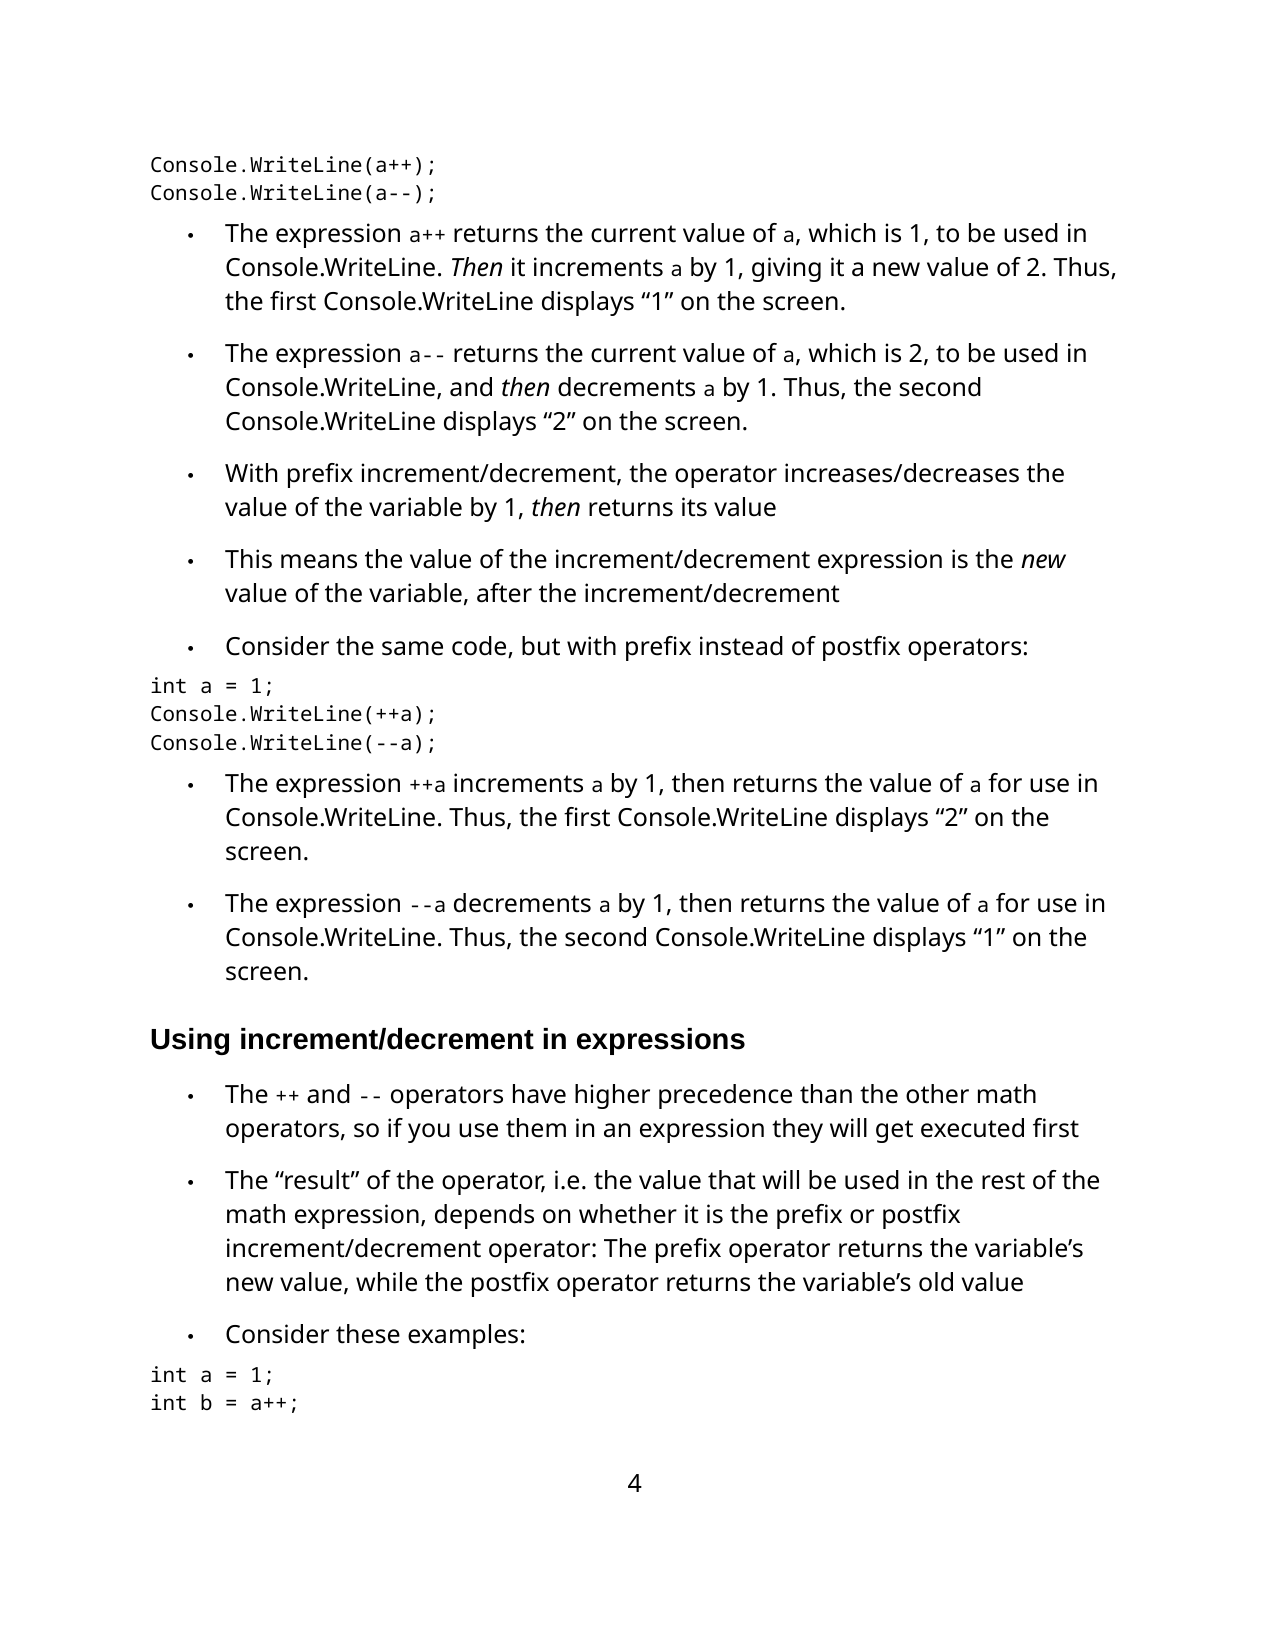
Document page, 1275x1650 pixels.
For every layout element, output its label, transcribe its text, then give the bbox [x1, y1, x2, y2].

list The expression a++ returns the current value of a, which is 1, to be used in Console.WriteLine. Then it increments a by 1, giving it a new value of 2. Thus, the first Console.WriteLine displays “1” on the screen. [187, 216, 1125, 318]
text Console.WriteLine(--a); [150, 728, 1125, 756]
list Consider these examples: [187, 1317, 1125, 1351]
subtitle Using increment/decrement in expressions [150, 1022, 1125, 1055]
text int a = 1; [150, 671, 1125, 699]
list With prefix increment/decrement, the operator increases/decreases the value of the variable by 1, then returns its value [187, 456, 1125, 524]
list Consider the same code, but with prefix instead of postfix operators: [187, 628, 1125, 662]
text Console.WriteLine(a--); [150, 178, 1125, 207]
text Console.WriteLine(++a); [150, 699, 1125, 728]
list The expression --a decrements a by 1, then returns the value of a for use in Console.WriteLine. Thus, the second Console.WriteLine displays “1” on the screen. [187, 886, 1125, 988]
text int b = a++; [150, 1388, 1125, 1417]
text Console.WriteLine(a++); [150, 150, 1125, 178]
list This means the value of the increment/decrement expression is the new value of the variable, after the increment/decrement [187, 542, 1125, 610]
list The expression ++a increments a by 1, then returns the value of a for use in Console.WriteLine. Thus, the first Console.WriteLine displays “2” on the screen. [187, 765, 1125, 868]
list The ++ and -- operators have higher precedence than the other math operators, so if you use them in an expression they will get executed first [187, 1077, 1125, 1145]
text int a = 1; [150, 1360, 1125, 1388]
list The expression a-- returns the current value of a, which is 2, to be used in Console.WriteLine, and then decrements a by 1. Thus, the second Console.WriteLine displays “2” on the screen. [187, 336, 1125, 438]
list The “result” of the operator, i.e. the value that will be used in the rest of the math expression, depends on whether it is the prefix or postfix increment/decrement operator: The prefix operator returns the variable’s new value, while the postfix operator returns the variable’s old value [187, 1163, 1125, 1299]
